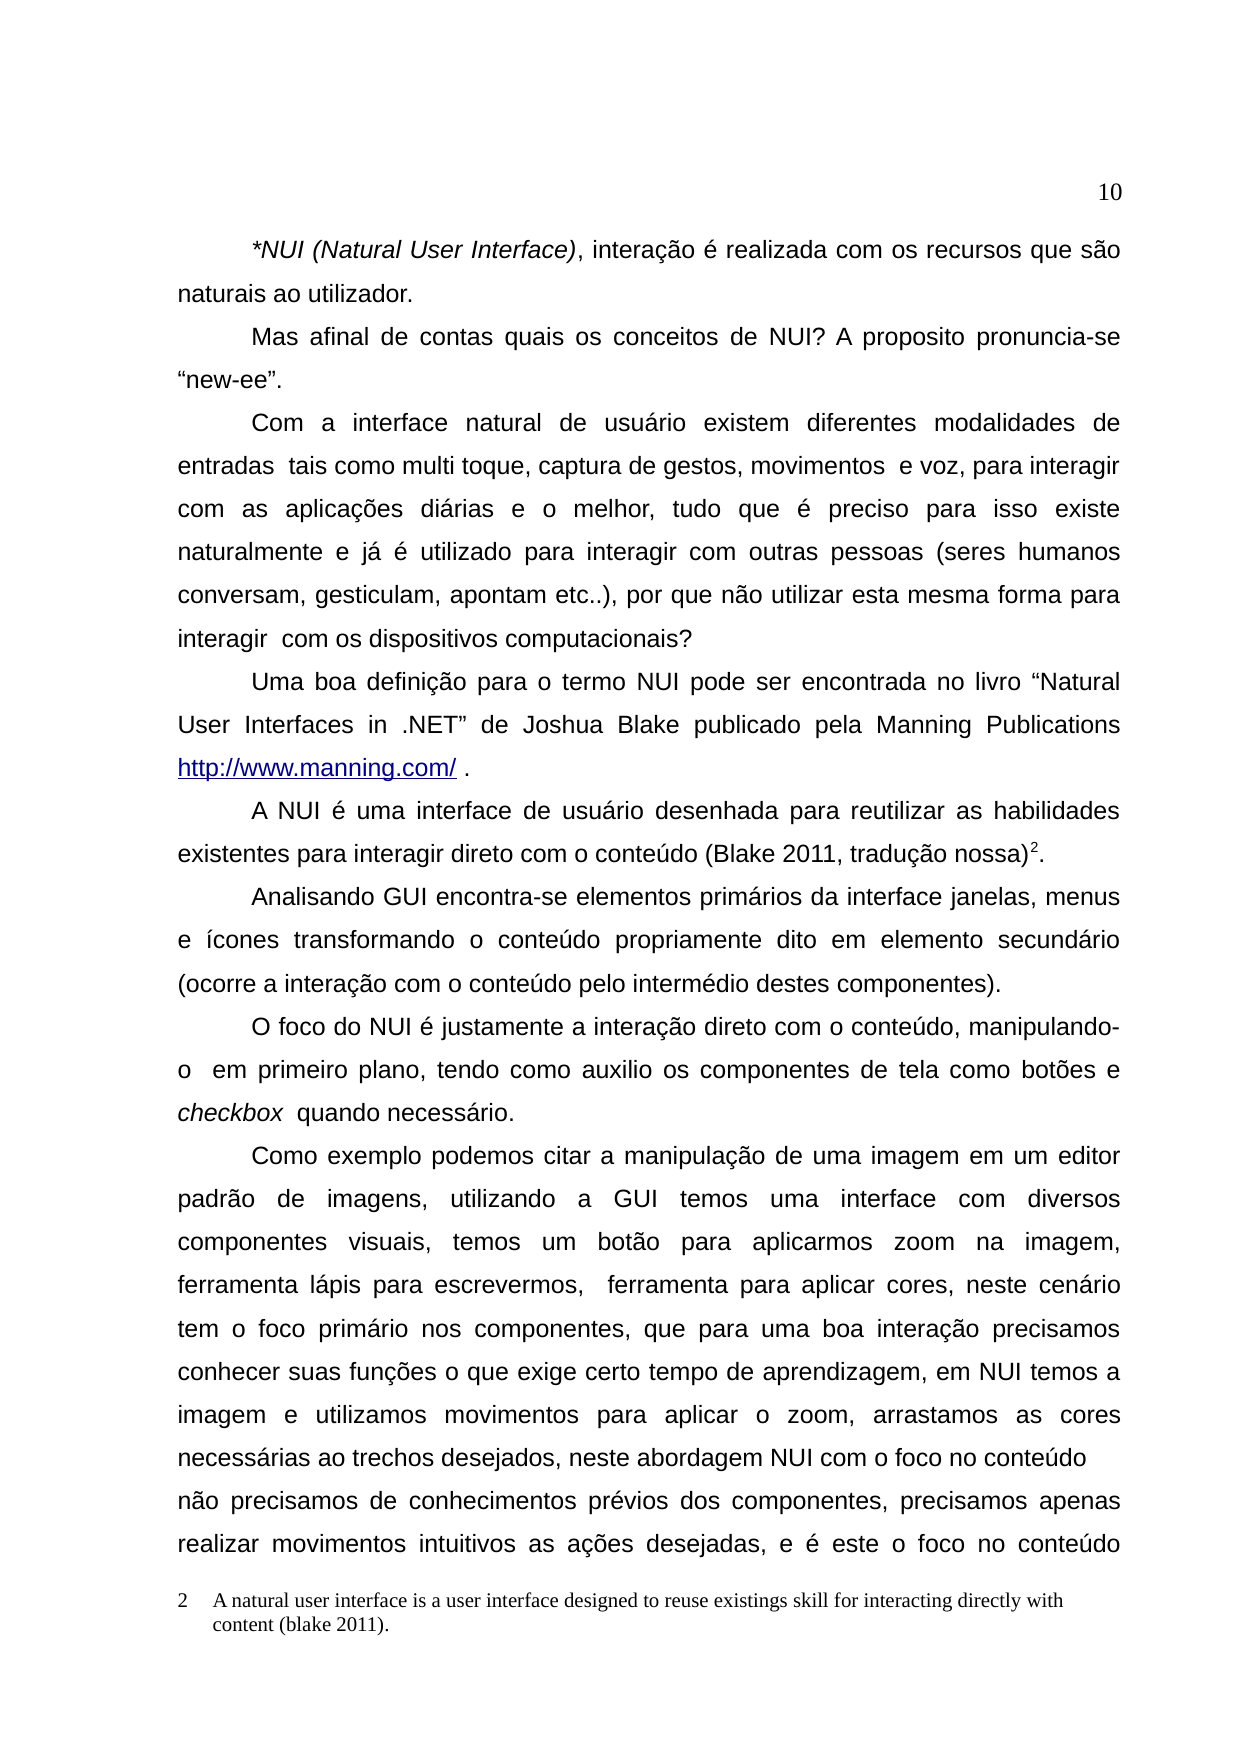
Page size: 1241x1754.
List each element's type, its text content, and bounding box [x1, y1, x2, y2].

text Mas afinal de contas quais os conceitos de NUI? A proposito pronuncia-se “new-ee”. [177, 322, 1122, 393]
text A NUI é uma interface de usuário desenhada para reutilizar as habilidades existentes para interagir direto com o conteúdo (Blake 2011, tradução nossa). [177, 796, 1122, 868]
text Uma boa definição para o termo NUI pode ser encontrada no livro “Natural User Interfaces in .NET” de Joshua Blake publicado pela Manning Publications http://www.manning.com/ . [177, 667, 1122, 782]
text Analisando GUI encontra-se elementos primários da interface janelas, menus e ícones transformando o conteúdo propriamente dito em elemento secundário (ocorre a interação com o conteúdo pelo intermédio destes componentes). [177, 882, 1122, 997]
text não precisamos de conhecimentos prévios dos componentes, precisamos apenas realizar movimentos intuitivos as ações desejadas, e é este o foco no conteúdo [177, 1486, 1122, 1558]
text Com a interface natural de usuário existem diferentes modalidades de entradas tais como multi toque, captura de gestos, movimentos e voz, para interagir com as aplicações diárias e o melhor, tudo que é preciso para isso existe naturalmente e já é utilizado para interagir com outras pessoas (seres humanos conversam, gesticulam, apontam etc..), por que não utilizar esta mesma forma para interagir com os dispositivos computacionais? [177, 408, 1122, 652]
text *NUI (Natural User Interface), interação é realizada com os recursos que são naturais ao utilizador. [177, 235, 1122, 307]
text A natural user interface is a user interface designed to reuse existings skill for interacting directly with content (blake 2011). [177, 1588, 1122, 1636]
text O foco do NUI é justamente a interação direto com o conteúdo, manipulando-o em primeiro plano, tendo como auxilio os componentes de tela como botões e checkbox quando necessário. [177, 1012, 1122, 1127]
text Como exemplo podemos citar a manipulação de uma imagem em um editor padrão de imagens, utilizando a GUI temos uma interface com diversos componentes visuais, temos um botão para aplicarmos zoom na imagem, ferramenta lápis para escrevermos, ferramenta para aplicar cores, neste cenário tem o foco primário nos componentes, que para uma boa interação precisamos conhecer suas funções o que exige certo tempo de aprendizagem, em NUI temos a imagem e utilizamos movimentos para aplicar o zoom, arrastamos as cores necessárias ao trechos desejados, neste abordagem NUI com o foco no conteúdo [177, 1141, 1122, 1472]
